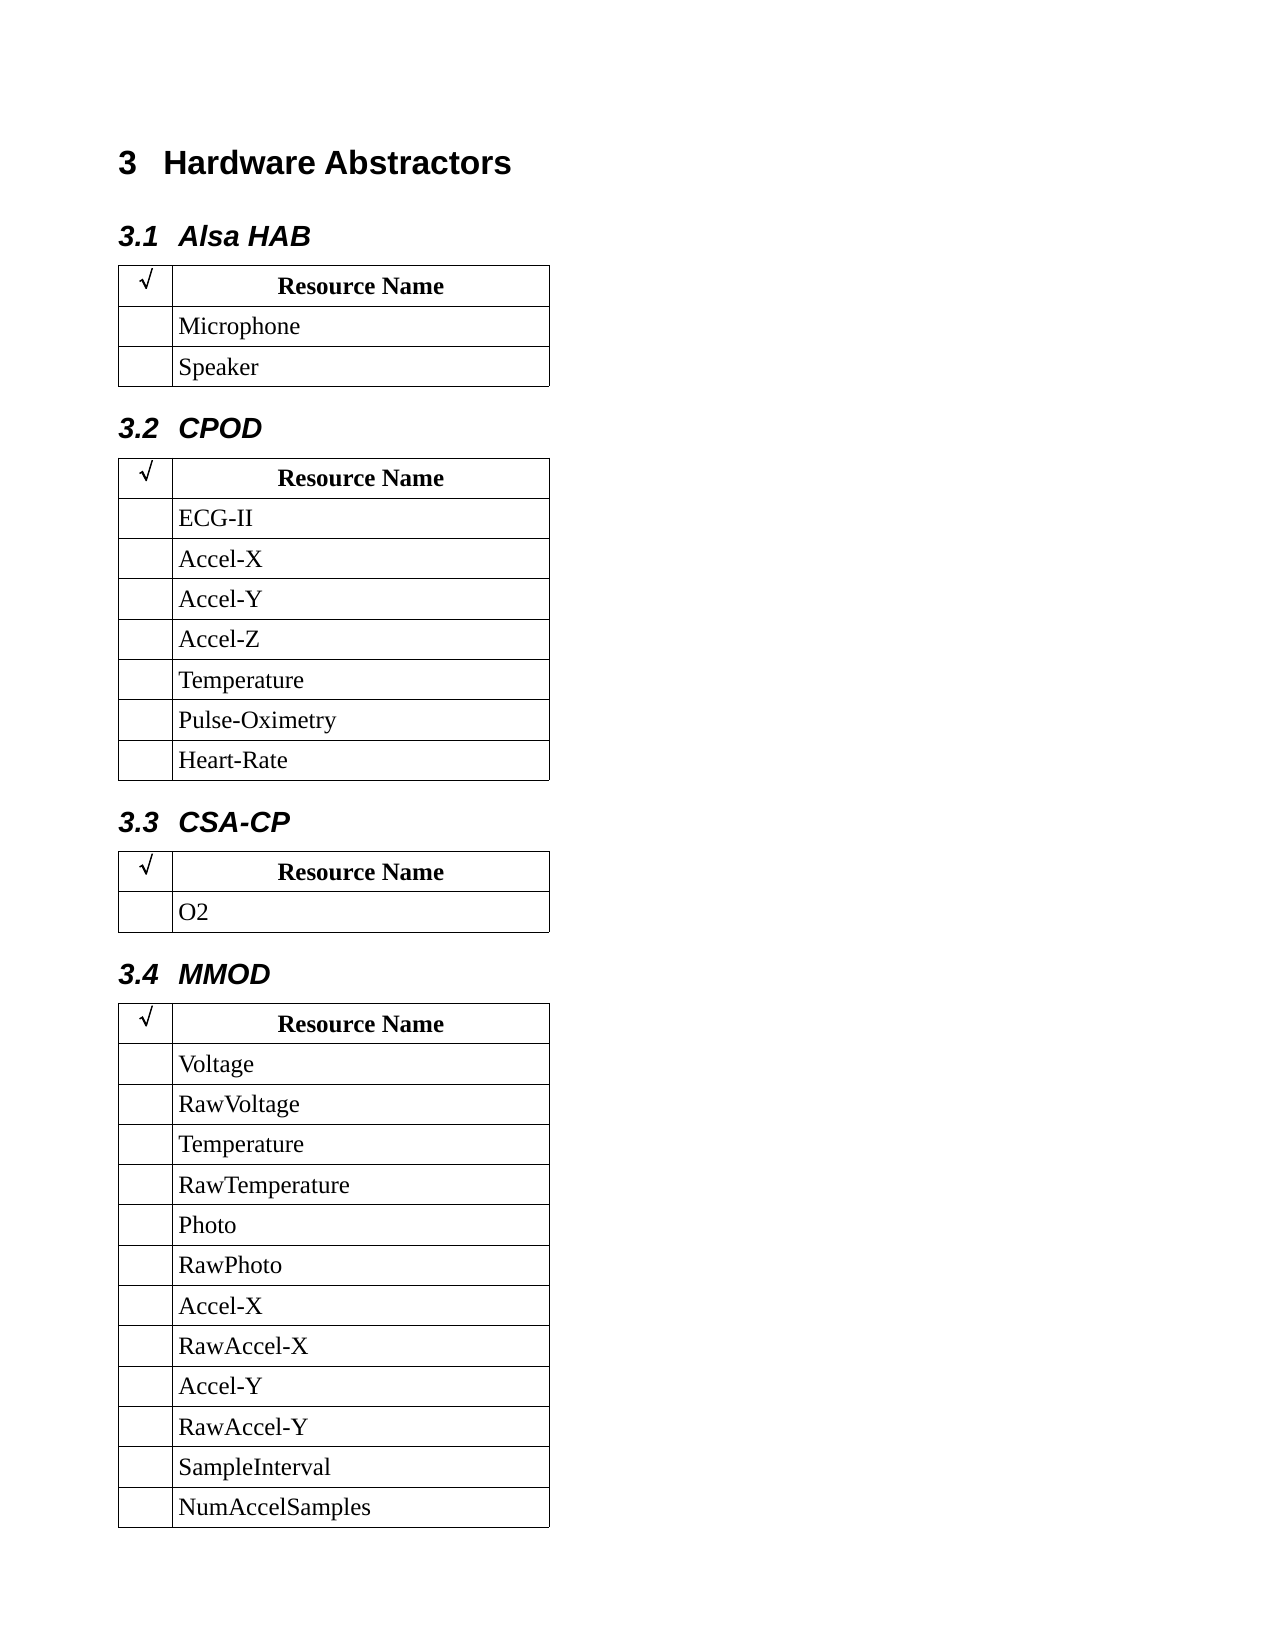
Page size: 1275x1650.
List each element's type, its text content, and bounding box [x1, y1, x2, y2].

table_cell [119, 1044, 172, 1083]
table_cell [119, 539, 172, 578]
table_cell Heart-Rate [173, 741, 549, 780]
subtitle Hardware Abstractors [118, 143, 1157, 182]
table_header √ [119, 1004, 172, 1043]
table_cell [119, 1246, 172, 1285]
table_cell RawPhoto [173, 1246, 549, 1285]
table_cell RawAccel-X [173, 1326, 549, 1366]
table_cell ECG-II [173, 499, 549, 538]
table_header Resource Name [173, 266, 549, 306]
table_cell RawAccel-Y [173, 1407, 549, 1446]
table_cell Microphone [173, 307, 549, 346]
table_cell Temperature [173, 1125, 549, 1164]
table_cell [119, 700, 172, 739]
table_cell [119, 307, 172, 346]
table_header √ [119, 459, 172, 498]
table_cell [119, 1488, 172, 1527]
table_cell [119, 660, 172, 699]
table_cell [119, 1125, 172, 1164]
table_cell NumAccelSamples [173, 1488, 549, 1527]
table_cell [119, 1286, 172, 1325]
table_cell [119, 1367, 172, 1406]
table_cell Voltage [173, 1044, 549, 1083]
table_cell [119, 1165, 172, 1204]
table_cell [119, 1407, 172, 1446]
table_header √ [119, 852, 172, 891]
table_cell [119, 347, 172, 386]
table_cell Photo [173, 1205, 549, 1245]
table_cell Accel-X [173, 539, 549, 578]
table_cell [119, 579, 172, 619]
subtitle Alsa HAB [118, 219, 1157, 253]
table_cell [119, 892, 172, 932]
table_cell [119, 620, 172, 659]
table_cell [119, 1205, 172, 1245]
subtitle CPOD [118, 411, 1157, 445]
table_cell RawVoltage [173, 1085, 549, 1124]
subtitle CSA-CP [118, 805, 1157, 838]
table_cell [119, 741, 172, 780]
table_cell SampleInterval [173, 1447, 549, 1487]
table_header Resource Name [173, 459, 549, 498]
table_cell Speaker [173, 347, 549, 386]
table_cell Accel-Y [173, 1367, 549, 1406]
table_cell Pulse-Oximetry [173, 700, 549, 739]
table_cell Accel-X [173, 1286, 549, 1325]
table_cell [119, 499, 172, 538]
subtitle MMOD [118, 957, 1157, 990]
table_cell [119, 1447, 172, 1487]
table_cell Accel-Z [173, 620, 549, 659]
table_cell RawTemperature [173, 1165, 549, 1204]
table_header Resource Name [173, 1004, 549, 1043]
table_cell Temperature [173, 660, 549, 699]
table_cell [119, 1085, 172, 1124]
table_cell Accel-Y [173, 579, 549, 619]
table_cell O2 [173, 892, 549, 932]
table_header √ [119, 266, 172, 306]
table_cell [119, 1326, 172, 1366]
table_header Resource Name [173, 852, 549, 891]
